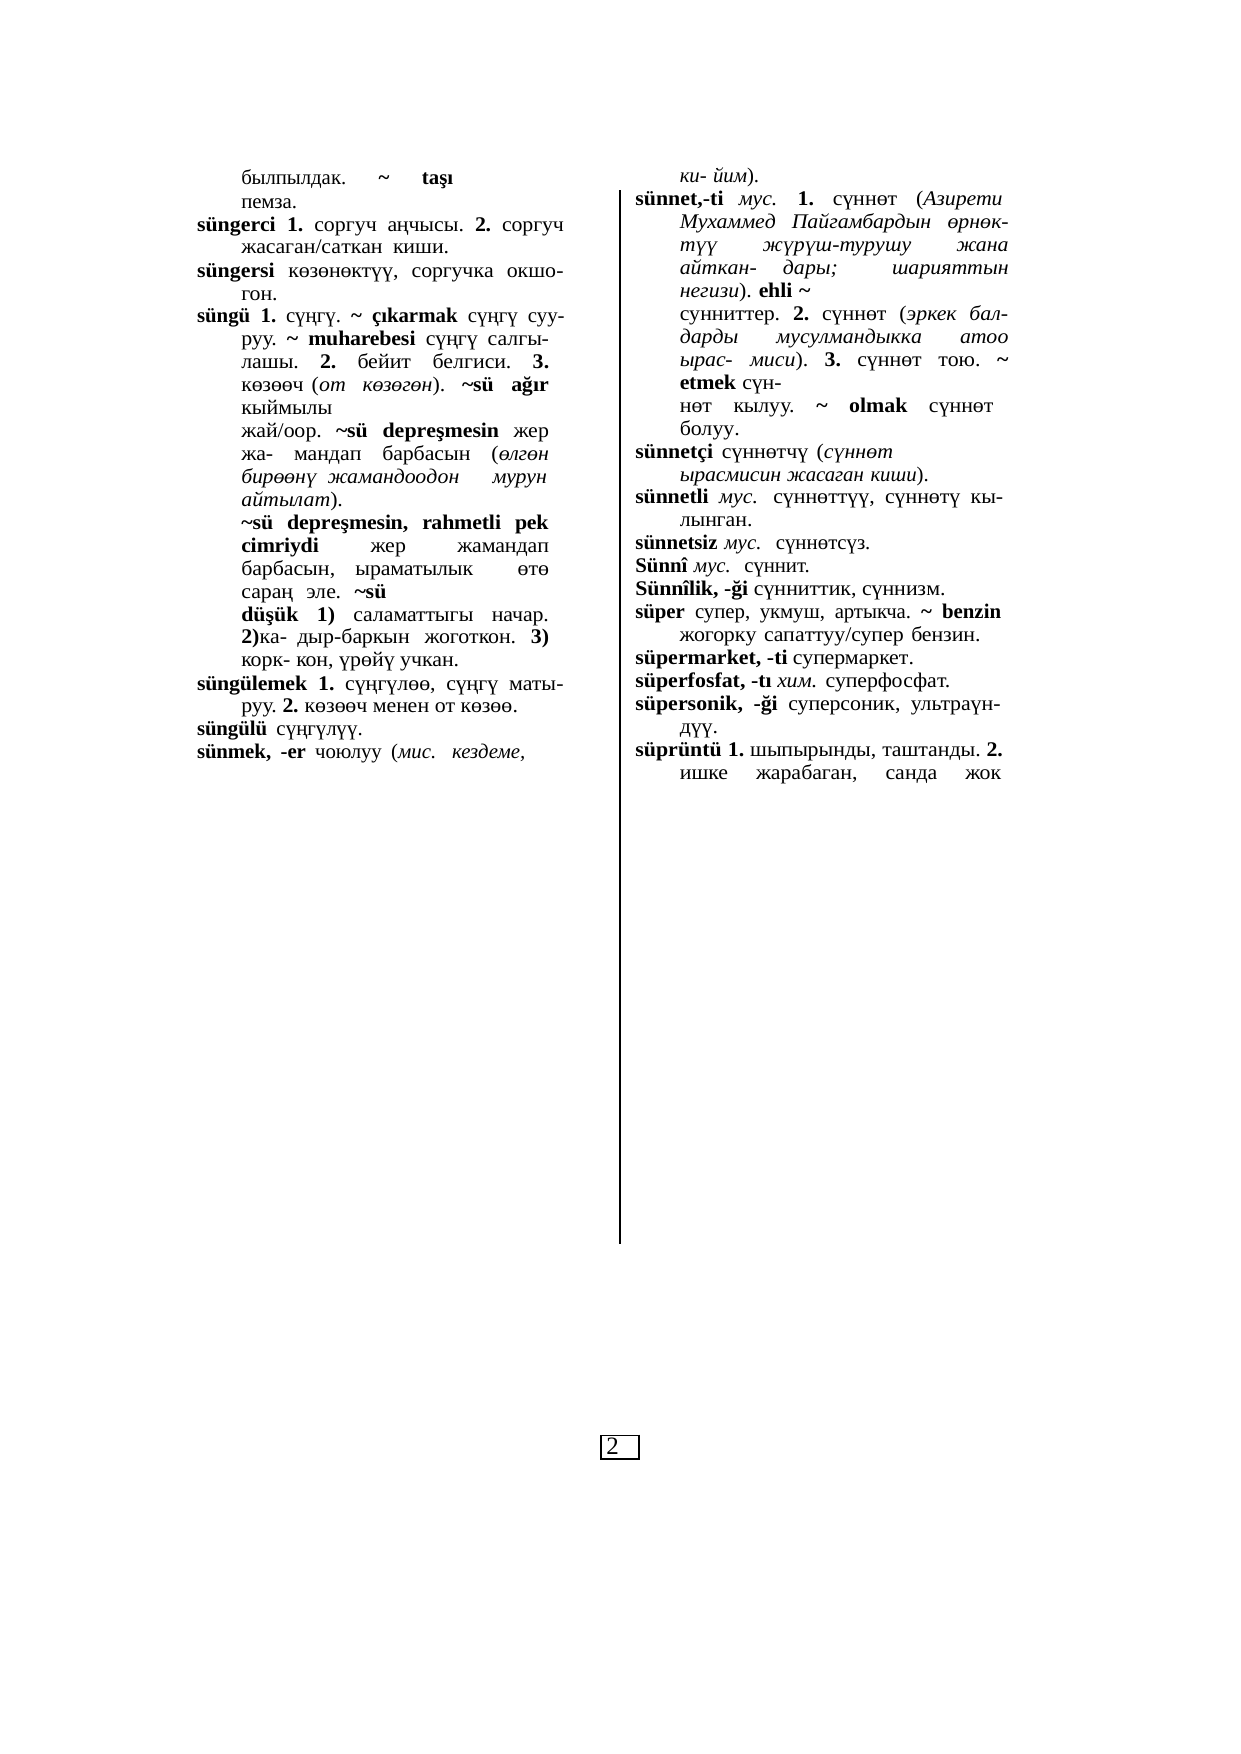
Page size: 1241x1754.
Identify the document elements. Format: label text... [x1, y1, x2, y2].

text ки- йим). [635, 164, 1008, 187]
text руу. ~ muharebesi сүңгү салгы- лашы. 2. бейит белгиси. 3. көзөөч (от көзөгөн). ~sü ağır кыймылы [241, 327, 549, 419]
text sünmek, -er чоюлуу (мис. кездеме, [197, 740, 552, 763]
text süngerci 1. соргуч аңчысы. 2. соргуч жасаган/саткан киши. [197, 213, 582, 258]
text нөт кылуу. ~ olmak сүннөт болуу. [679, 394, 993, 440]
text жай/оор. ~sü depreşmesin жер жа- мандап барбасын (өлгөн бирөөнү жамандоодон мурун айтылат). [241, 419, 549, 511]
text sünnetçi сүннөтчү (сүннөт ырасмисин жасаган киши). [635, 440, 1005, 486]
text ишке жарабаган, санда жок [679, 761, 1005, 784]
text sünnetsiz мус. сүннөтсүз. [635, 531, 1031, 554]
text ~sü depreşmesin, rahmetli pek cimriydi жер жамандап барбасын, ыраматылык өтө сараң эле. ~sü [241, 511, 549, 603]
text süngersi көзөнөктүү, соргучка окшо- гон. [197, 259, 580, 304]
text süpersonik, -ği суперсоник, ультраүн- дүү. [635, 692, 1004, 738]
text süprüntü 1. шыпырынды, таштанды. 2. [635, 738, 1065, 761]
text Sünnî мус. сүннит. [635, 554, 1065, 577]
text düşük 1) саламаттыгы начар. 2)ка- дыр-баркын жоготкон. 3) корк- кон, үрөйү учкан. [241, 603, 549, 671]
text süper супер, укмуш, артыкча. ~ benzin [635, 600, 1065, 623]
text Мухаммед Пайгамбардын өрнөк- түү жүрүш-турушу жана айткан- дары; шарияттын негизи). ehli ~ [679, 210, 1008, 302]
text sünnet,-ti мус. 1. сүннөт (Азирети [635, 187, 1065, 210]
text жогорку сапаттуу/супер бензин. süpermarket, -ti супермаркет. süperfosfat, -tı хим. суперфосфат. [635, 623, 1014, 692]
text süngü 1. сүңгү. ~ çıkarmak сүңгү суу- [197, 304, 609, 327]
text sünnetli мус. сүннөттүү, сүннөтү кы- лынган. [635, 486, 1005, 531]
text Sünnîlik, -ği сүнниттик, сүннизм. [635, 577, 1065, 600]
text süngülü сүңгүлүү. [197, 717, 572, 740]
text сунниттер. 2. сүннөт (эркек бал- дарды мусулмандыкка атоо ырас- миси). 3. сүннөт тою. ~ etmek сүн- [679, 302, 1008, 394]
text былпылдак. ~ taşı пемза. [241, 164, 453, 213]
text süngülemek 1. сүңгүлөө, сүңгү маты- руу. 2. көзөөч менен от көзөө. [197, 672, 574, 717]
